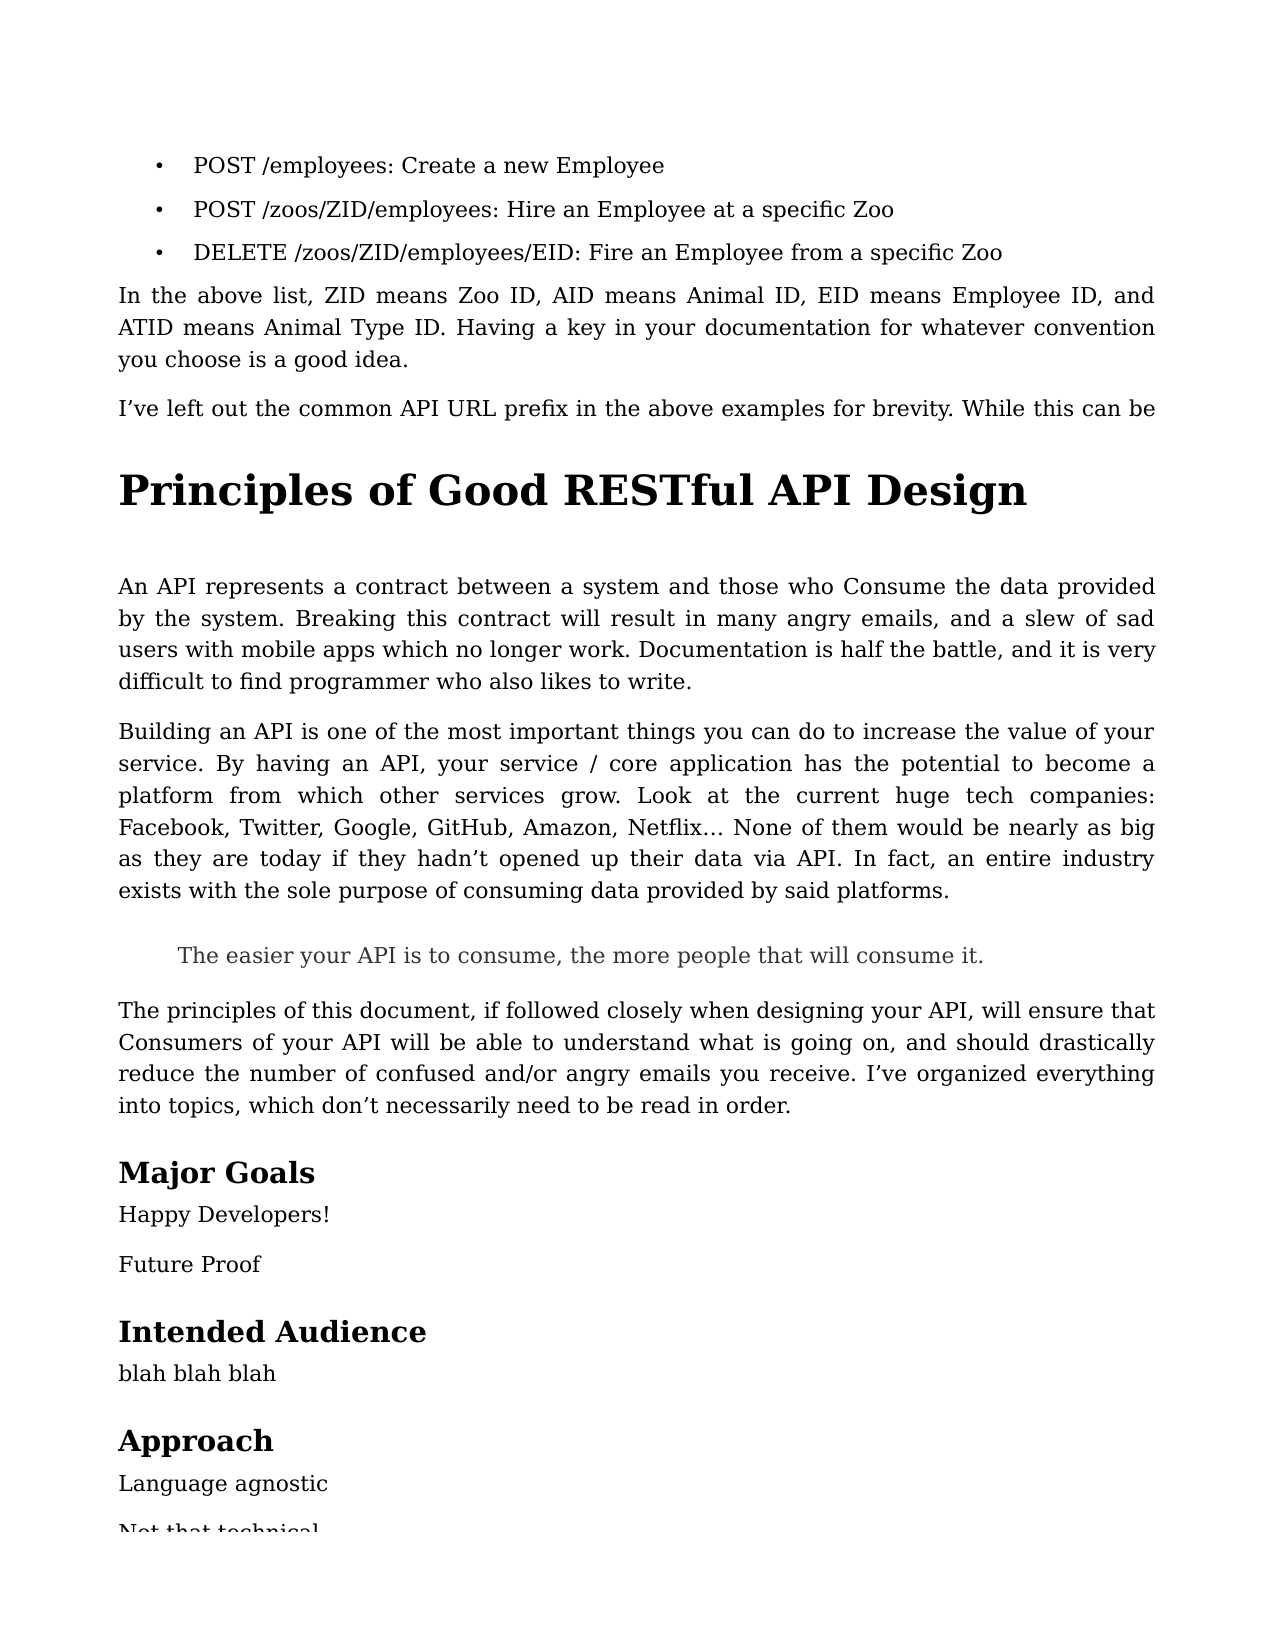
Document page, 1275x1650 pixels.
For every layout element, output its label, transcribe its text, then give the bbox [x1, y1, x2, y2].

list DELETE /zoos/ZID/employees/EID: Fire an Employee from a specific Zoo [156, 240, 1157, 266]
list POST /zoos/ZID/employees: Hire an Employee at a specific Zoo [156, 197, 1157, 222]
list POST /employees: Create a new Employee [156, 153, 1157, 179]
text In the above list, ZID means Zoo ID, AID means Animal ID, EID means Employee ID, and ATID means Animal Type ID. Having a key in your documentation for whatever convention you choose is a good idea. [118, 283, 1157, 372]
text I’ve left out the common API URL prefix in the above examples for brevity. While this can be [118, 397, 1157, 422]
